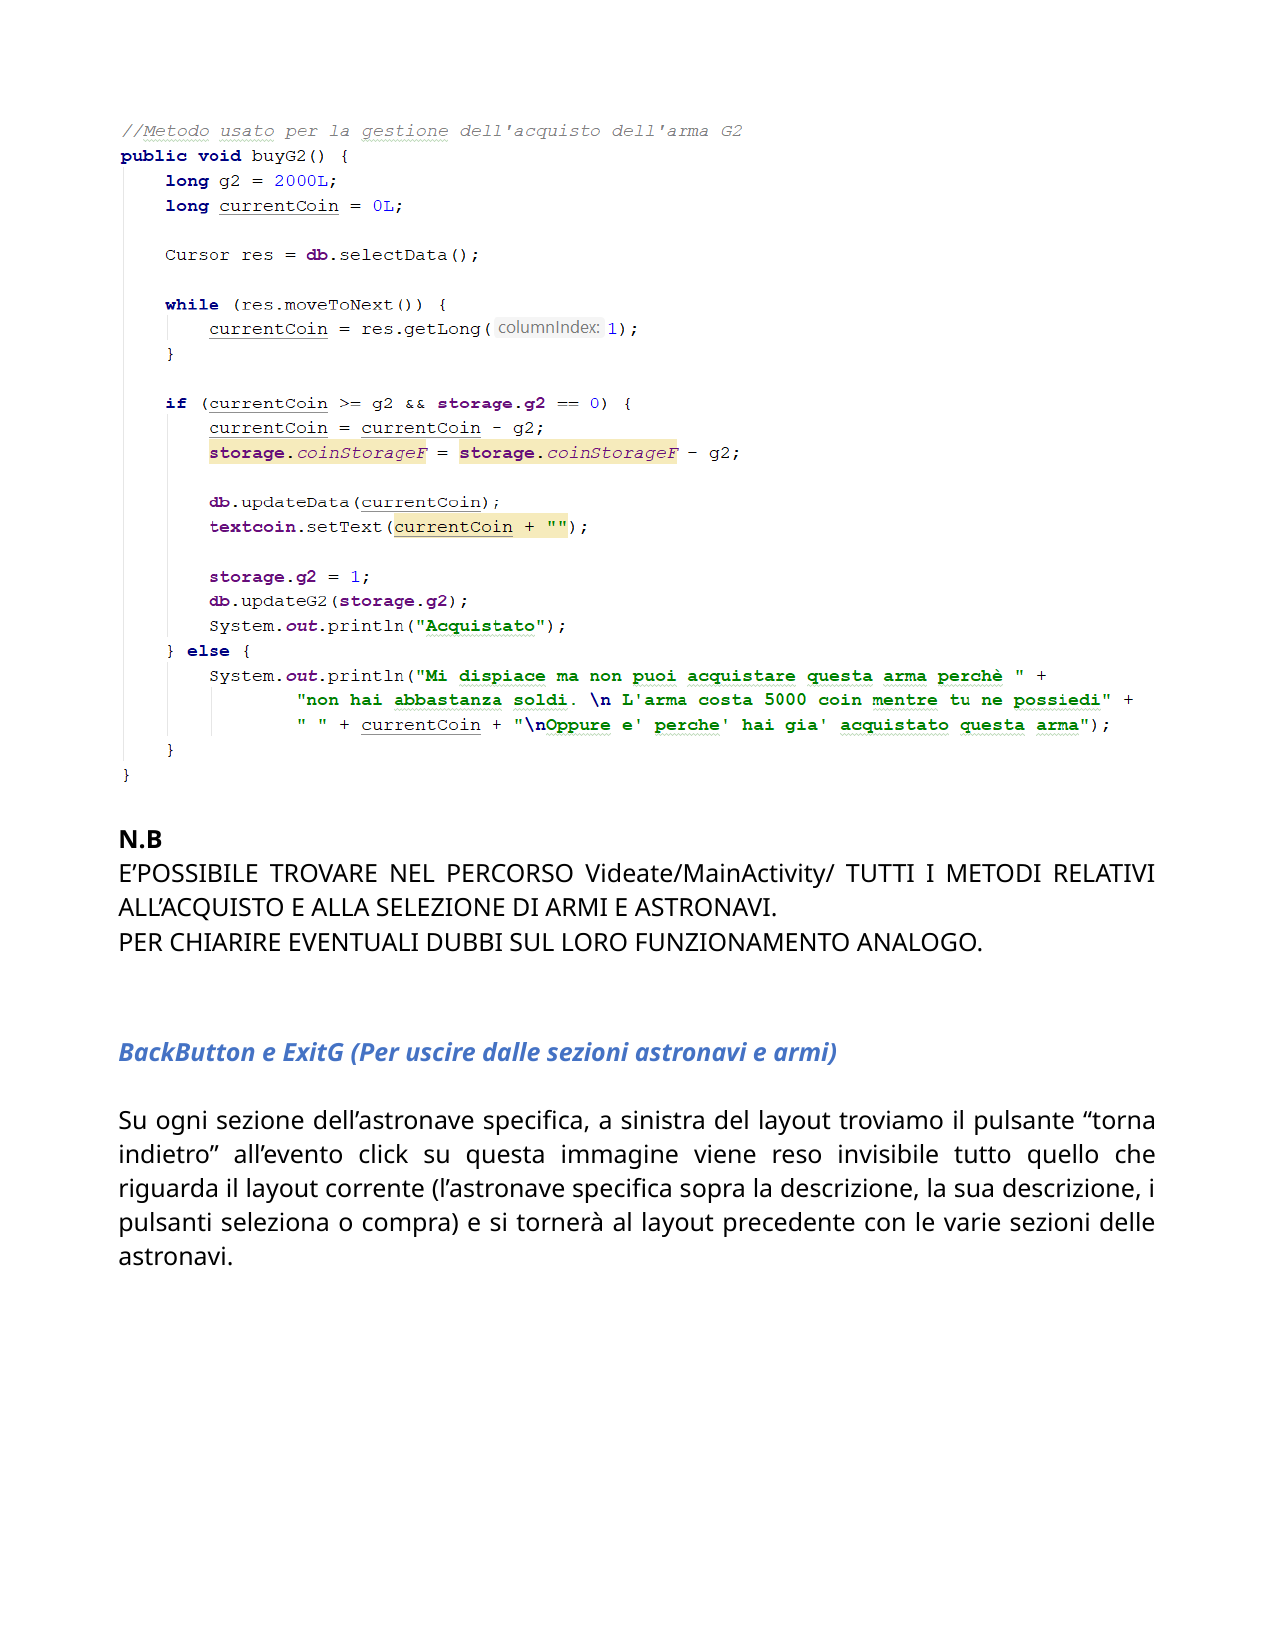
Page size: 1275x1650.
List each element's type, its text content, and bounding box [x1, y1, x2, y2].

text N.B [118, 822, 1157, 856]
text E’POSSIBILE TROVARE NEL PERCORSO Videate/MainActivity/ TUTTI I METODI RELATIVI ALL’ACQUISTO E ALLA SELEZIONE DI ARMI E ASTRONAVI. [118, 856, 1157, 924]
text PER CHIARIRE EVENTUALI DUBBI SUL LORO FUNZIONAMENTO ANALOGO. [118, 924, 1157, 958]
subtitle BackButton e ExitG (Per uscire dalle sezioni astronavi e armi) [118, 1035, 1157, 1069]
text Su ogni sezione dell’astronave specifica, a sinistra del layout troviamo il pulsante “torna indietro” all’evento click su questa immagine viene reso invisibile tutto quello che riguarda il layout corrente (l’astronave specifica sopra la descrizione, la sua descrizione, i pulsanti seleziona o compra) e si tornerà al layout precedente con le varie sezioni delle astronavi. [118, 1103, 1157, 1273]
